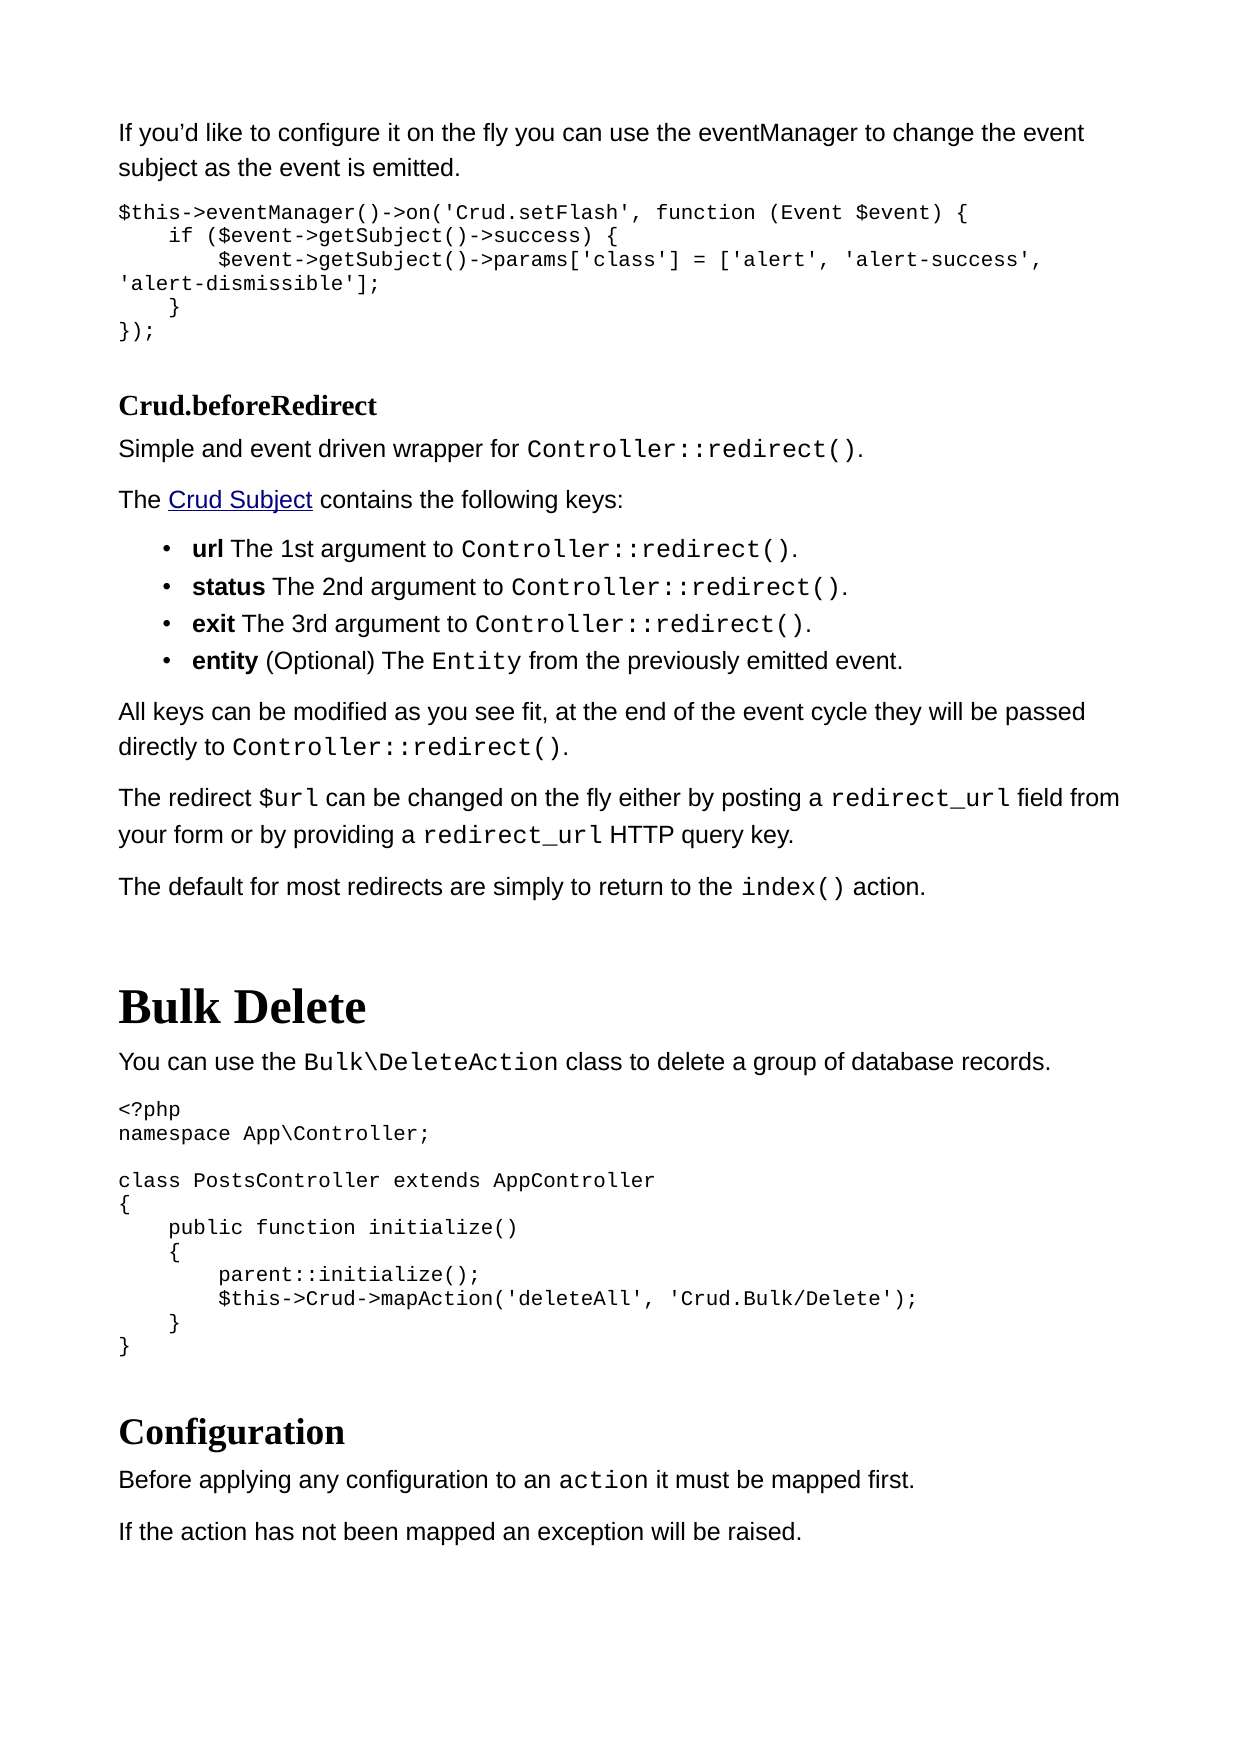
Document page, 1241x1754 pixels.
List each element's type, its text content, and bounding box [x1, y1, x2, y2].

text } [118, 1312, 1122, 1335]
text $event->getSubject()->params['class'] = ['alert', 'alert-success', 'alert-dismissible']; [118, 249, 1122, 296]
text Simple and event driven wrapper for Controller::redirect(). [118, 434, 1122, 464]
text } [118, 1335, 1122, 1359]
text $this->Crud->mapAction('deleteAll', 'Crud.Bulk/Delete'); [118, 1288, 1122, 1312]
text All keys can be modified as you see fit, at the end of the event cycle they will be passed directly to Controller::redirect(). [118, 697, 1122, 763]
text parent::initialize(); [118, 1264, 1122, 1288]
text If you’d like to configure it on the fly you can use the eventManager to change the event subject as the event is emitted. [118, 118, 1122, 181]
list entity (Optional) The Entity from the previously emitted event. [162, 646, 1122, 677]
text } [118, 296, 1122, 320]
text You can use the Bulk\DeleteAction class to delete a group of database records. [118, 1047, 1122, 1078]
text $this->eventManager()->on('Crud.setFlash', function (Event $event) { [118, 202, 1122, 225]
text public function initialize() [118, 1217, 1122, 1241]
list status The 2nd argument to Controller::redirect(). [162, 571, 1122, 602]
text namespace App\Controller; [118, 1122, 1122, 1146]
text The Crud Subject contains the following keys: [118, 485, 1122, 514]
text If the action has not been mapped an exception will be raised. [118, 1517, 1122, 1545]
subtitle Bulk Delete [118, 977, 1122, 1035]
subtitle Configuration [118, 1409, 1122, 1452]
text if ($event->getSubject()->success) { [118, 225, 1122, 249]
text The redirect $url can be changed on the fly either by posting a redirect_url field from your form or by providing a redirect_url HTTP query key. [118, 783, 1122, 851]
text { [118, 1241, 1122, 1264]
text The default for most redirects are simply to return to the index() action. [118, 872, 1122, 903]
text <?php [118, 1099, 1122, 1122]
text class PostsController extends AppController [118, 1170, 1122, 1193]
list url The 1st argument to Controller::redirect(). [162, 534, 1122, 565]
text }); [118, 320, 1122, 343]
subtitle Crud.beforeRedirect [118, 388, 1122, 421]
list exit The 3rd argument to Controller::redirect(). [162, 608, 1122, 639]
text { [118, 1193, 1122, 1217]
text Before applying any configuration to an action it must be mapped first. [118, 1465, 1122, 1496]
